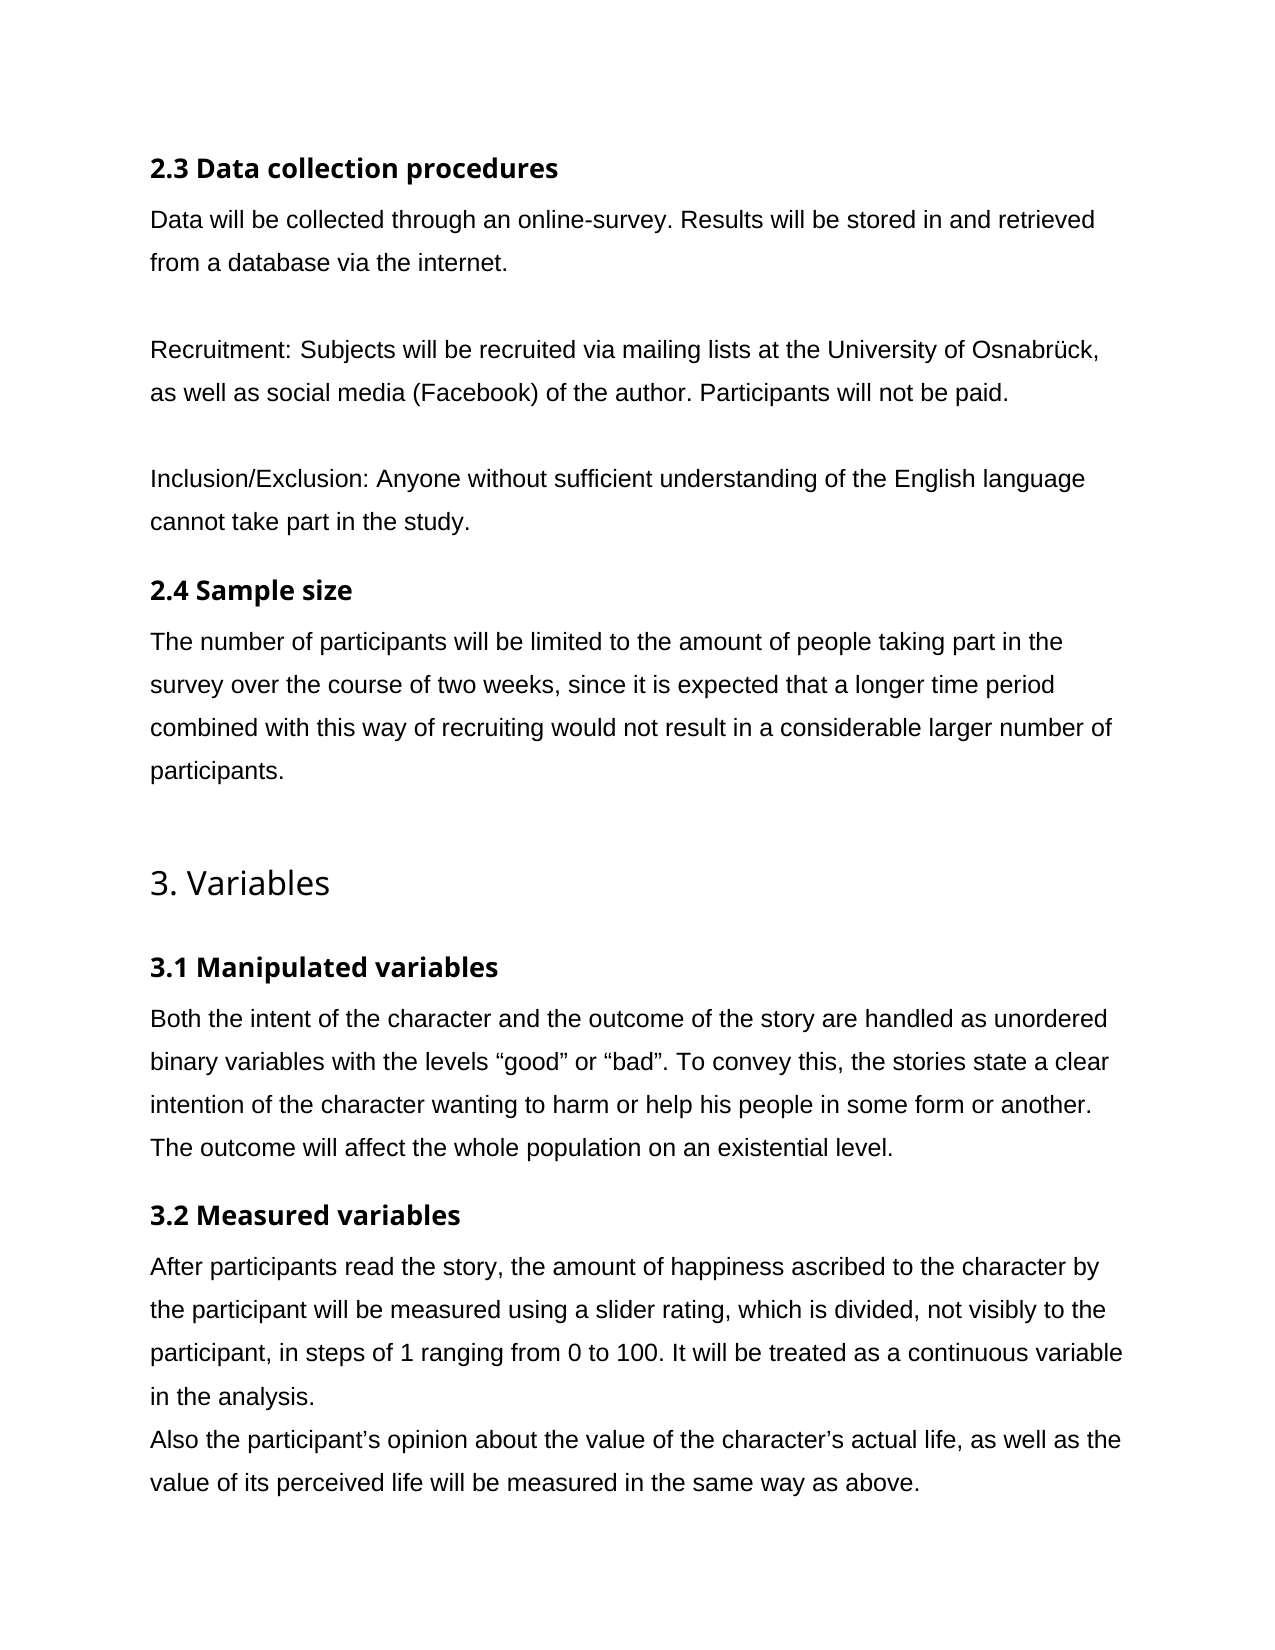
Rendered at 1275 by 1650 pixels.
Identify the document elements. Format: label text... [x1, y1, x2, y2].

text Both the intent of the character and the outcome of the story are handled as unordered binary variables with the levels “good” or “bad”. To convey this, the stories state a clear intention of the character wanting to harm or help his people in some form or another. The outcome will affect the whole population on an existential level. [150, 1003, 1125, 1162]
text After participants read the story, the amount of happiness ascribed to the character by the participant will be measured using a slider rating, which is divided, not visibly to the participant, in steps of 1 ranging from 0 to 100. It will be treated as a continuous variable in the analysis. [150, 1252, 1125, 1410]
subtitle 3.1 Manipulated variables [150, 948, 1125, 985]
text Data will be collected through an online-survey. Results will be stored in and retrieved from a database via the internet. [150, 205, 1125, 277]
text Inclusion/Exclusion: Anyone without sufficient understanding of the English language cannot take part in the study. [150, 464, 1125, 536]
subtitle 2.3 Data collection procedures [150, 150, 1125, 187]
text The number of participants will be limited to the amount of people taking part in the survey over the course of two weeks, since it is expected that a longer time period combined with this way of recruiting would not result in a considerable larger number of participants. [150, 626, 1125, 784]
text Also the participant’s opinion about the value of the character’s actual life, as well as the value of its perceived life will be measured in the same way as above. [150, 1425, 1125, 1497]
subtitle 2.4 Sample size [150, 571, 1125, 608]
text Recruitment: Subjects will be recruited via mailing lists at the University of Osnabrück, as well as social media (Facebook) of the author. Participants will not be paid. [150, 335, 1125, 407]
subtitle 3. Variables [150, 859, 1125, 905]
subtitle 3.2 Measured variables [150, 1197, 1125, 1234]
